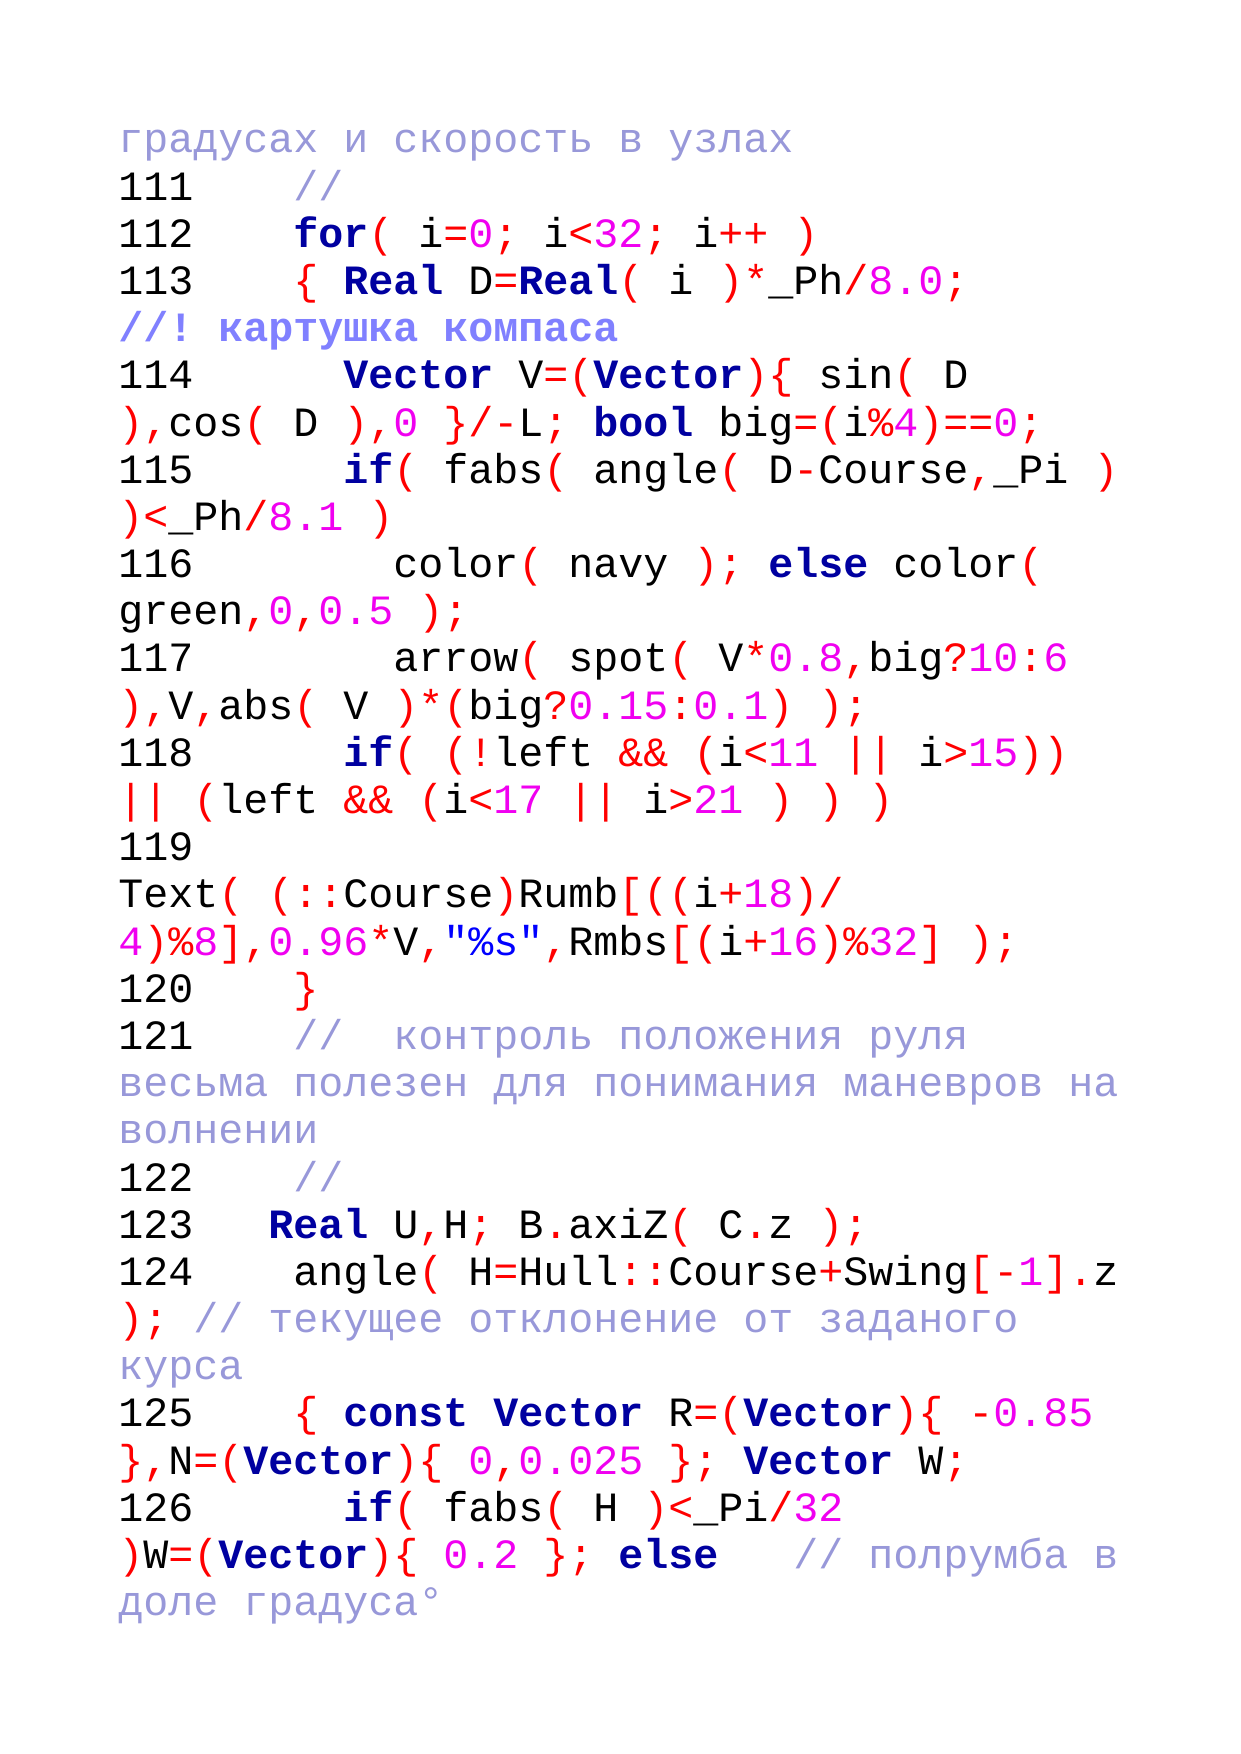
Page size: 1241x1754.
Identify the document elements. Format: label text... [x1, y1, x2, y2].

subtitle 124 angle( H=Hull::Course+Swing[-1].z ); // текущее отклонение от заданого курса [118, 1251, 1122, 1392]
subtitle 117 arrow( spot( V*0.8,big?10:6 ),V,abs( V )*(big?0.15:0.1) ); [118, 637, 468, 732]
subtitle 112 for( i=0; i<32; i++ ) [118, 212, 1122, 260]
subtitle 116 color( navy ); else color( green,0,0.5 ); [118, 543, 1122, 637]
subtitle 114 Vector V=(Vector){ sin( D ),cos( D ),0 }/-L; bool big=(i%4)==0; [543, 354, 843, 448]
subtitle 125 { const Vector R=(Vector){ -0.85 },N=(Vector){ 0,0.025 }; Vector W; [118, 1392, 1122, 1487]
subtitle 121 // контроль положения руля весьма полезен для понимания маневров на волнении [118, 1015, 1122, 1156]
subtitle 123 Real U,H; B.axiZ( C.z ); [118, 1203, 1122, 1251]
subtitle 117 arrow( spot( V*0.8,big?10:6 ),V,abs( V )*(big?0.15:0.1) ); [518, 637, 1122, 732]
subtitle 126 if( fabs( H )<_Pi/32 )W=(Vector){ 0.2 }; else // полрумба в доле градуса° [118, 1487, 1122, 1628]
subtitle 114 Vector V=(Vector){ sin( D ),cos( D ),0 }/-L; bool big=(i%4)==0; [868, 354, 1122, 448]
subtitle 119 Text( (::Course)Rumb[((i+18)/4)%8],0.96*V,"%s",Rmbs[(i+16)%32] ); [118, 826, 1122, 967]
subtitle 118 if( (!left && (i<11 || i>15)) || (left && (i<17 || i>21 ) ) ) [118, 732, 1122, 826]
subtitle 114 Vector V=(Vector){ sin( D ),cos( D ),0 }/-L; bool big=(i%4)==0; [118, 354, 518, 448]
subtitle 122 // [118, 1156, 1122, 1203]
subtitle 120 } [118, 967, 1122, 1015]
subtitle градусах и скорость в узлах [118, 118, 1122, 165]
subtitle 113 { Real D=Real( i )*_Ph/8.0; //! картушка компаса [118, 260, 1122, 354]
subtitle 115 if( fabs( angle( D-Course,_Pi ) )<_Ph/8.1 ) [118, 448, 1122, 543]
subtitle 111 // [118, 165, 1122, 212]
